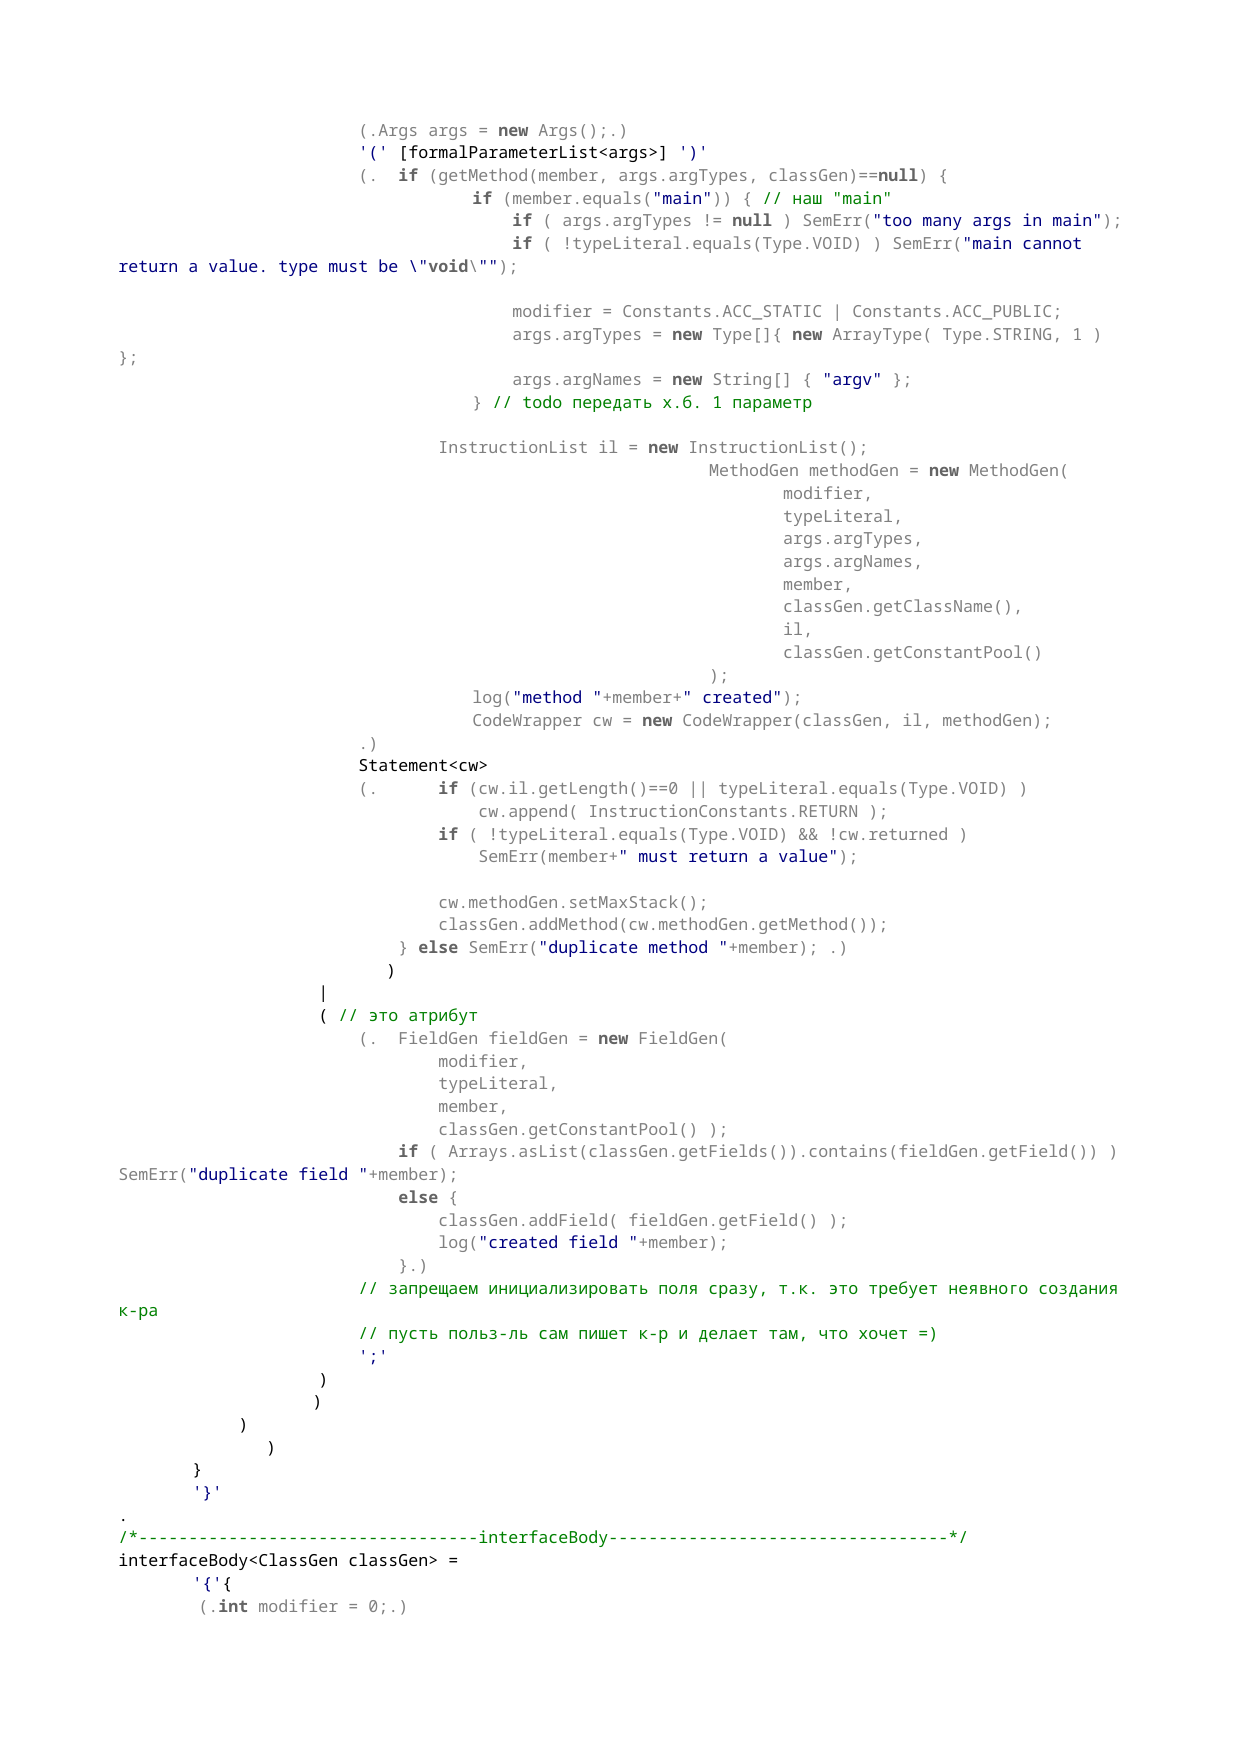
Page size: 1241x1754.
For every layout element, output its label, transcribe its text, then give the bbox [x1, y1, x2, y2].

text il, [118, 618, 1122, 640]
text args.argNames, [118, 549, 1122, 572]
text (.int modifier = 0;.) [118, 1594, 1122, 1617]
text args.argTypes = new Type[]{ new ArrayType( Type.STRING, 1 ) }; [118, 322, 1122, 368]
text '{'{ [118, 1571, 1122, 1594]
text } else SemErr("duplicate method "+member); .) [118, 936, 1122, 958]
text ) [118, 1412, 1122, 1435]
text // запрещаем инициализировать поля сразу, т.к. это требует неявного создания к-ра [118, 1276, 1122, 1322]
text modifier, [118, 1049, 1122, 1072]
text if ( !typeLiteral.equals(Type.VOID) ) SemErr("main cannot return a value. type must be \"void\""); [118, 232, 1122, 277]
text member, [118, 572, 1122, 595]
text modifier = Constants.ACC_STATIC | Constants.ACC_PUBLIC; [118, 300, 1122, 322]
text }.) [118, 1253, 1122, 1276]
text | [118, 981, 1122, 1004]
text ) [118, 958, 1122, 981]
text // пусть польз-ль сам пишет к-р и делает там, что хочет =) [118, 1322, 1122, 1344]
text else { [118, 1185, 1122, 1208]
text MethodGen methodGen = new MethodGen( [118, 459, 1122, 481]
text classGen.getConstantPool() [118, 640, 1122, 663]
text Statement<cw> [118, 754, 1122, 777]
text typeLiteral, [118, 1072, 1122, 1094]
text args.argTypes, [118, 527, 1122, 549]
text '}' [118, 1481, 1122, 1503]
text /*----------------------------------interfaceBody----------------------------------*/ [118, 1526, 1122, 1549]
text typeLiteral, [118, 504, 1122, 527]
text modifier, [118, 481, 1122, 504]
text ) [118, 1367, 1122, 1390]
text classGen.getClassName(), [118, 595, 1122, 618]
text ';' [118, 1344, 1122, 1367]
text ( // это атрибут [118, 1004, 1122, 1026]
text (. if (cw.il.getLength()==0 || typeLiteral.equals(Type.VOID) ) [118, 777, 1122, 799]
text (. FieldGen fieldGen = new FieldGen( [118, 1026, 1122, 1049]
text classGen.addField( fieldGen.getField() ); [118, 1208, 1122, 1231]
text classGen.addMethod(cw.methodGen.getMethod()); [118, 913, 1122, 936]
text '(' [formalParameterList<args>] ')' [118, 141, 1122, 163]
text } [118, 1458, 1122, 1481]
text InstructionList il = new InstructionList(); [118, 436, 1122, 459]
text ); [118, 663, 1122, 686]
text if ( Arrays.asList(classGen.getFields()).contains(fieldGen.getField()) ) SemErr("duplicate field "+member); [118, 1140, 1122, 1185]
text if ( args.argTypes != null ) SemErr("too many args in main"); [118, 209, 1122, 232]
text interfaceBody<ClassGen classGen> = [118, 1549, 1122, 1571]
text member, [118, 1094, 1122, 1117]
text classGen.getConstantPool() ); [118, 1117, 1122, 1140]
text if ( !typeLiteral.equals(Type.VOID) && !cw.returned ) [118, 822, 1122, 845]
text log("created field "+member); [118, 1231, 1122, 1253]
text ) [118, 1390, 1122, 1412]
text ) [118, 1435, 1122, 1458]
text CodeWrapper cw = new CodeWrapper(classGen, il, methodGen); [118, 708, 1122, 731]
text if (member.equals("main")) { // наш "main" [118, 186, 1122, 209]
text log("method "+member+" created"); [118, 686, 1122, 708]
text . [118, 1503, 1122, 1526]
text SemErr(member+" must return a value"); [118, 845, 1122, 867]
text .) [118, 731, 1122, 754]
text } // todo передать х.б. 1 параметр [118, 391, 1122, 413]
text cw.methodGen.setMaxStack(); [118, 890, 1122, 913]
text (.Args args = new Args();.) [118, 118, 1122, 141]
text args.argNames = new String[] { "argv" }; [118, 368, 1122, 391]
text cw.append( InstructionConstants.RETURN ); [118, 799, 1122, 822]
text (. if (getMethod(member, args.argTypes, classGen)==null) { [118, 163, 1122, 186]
